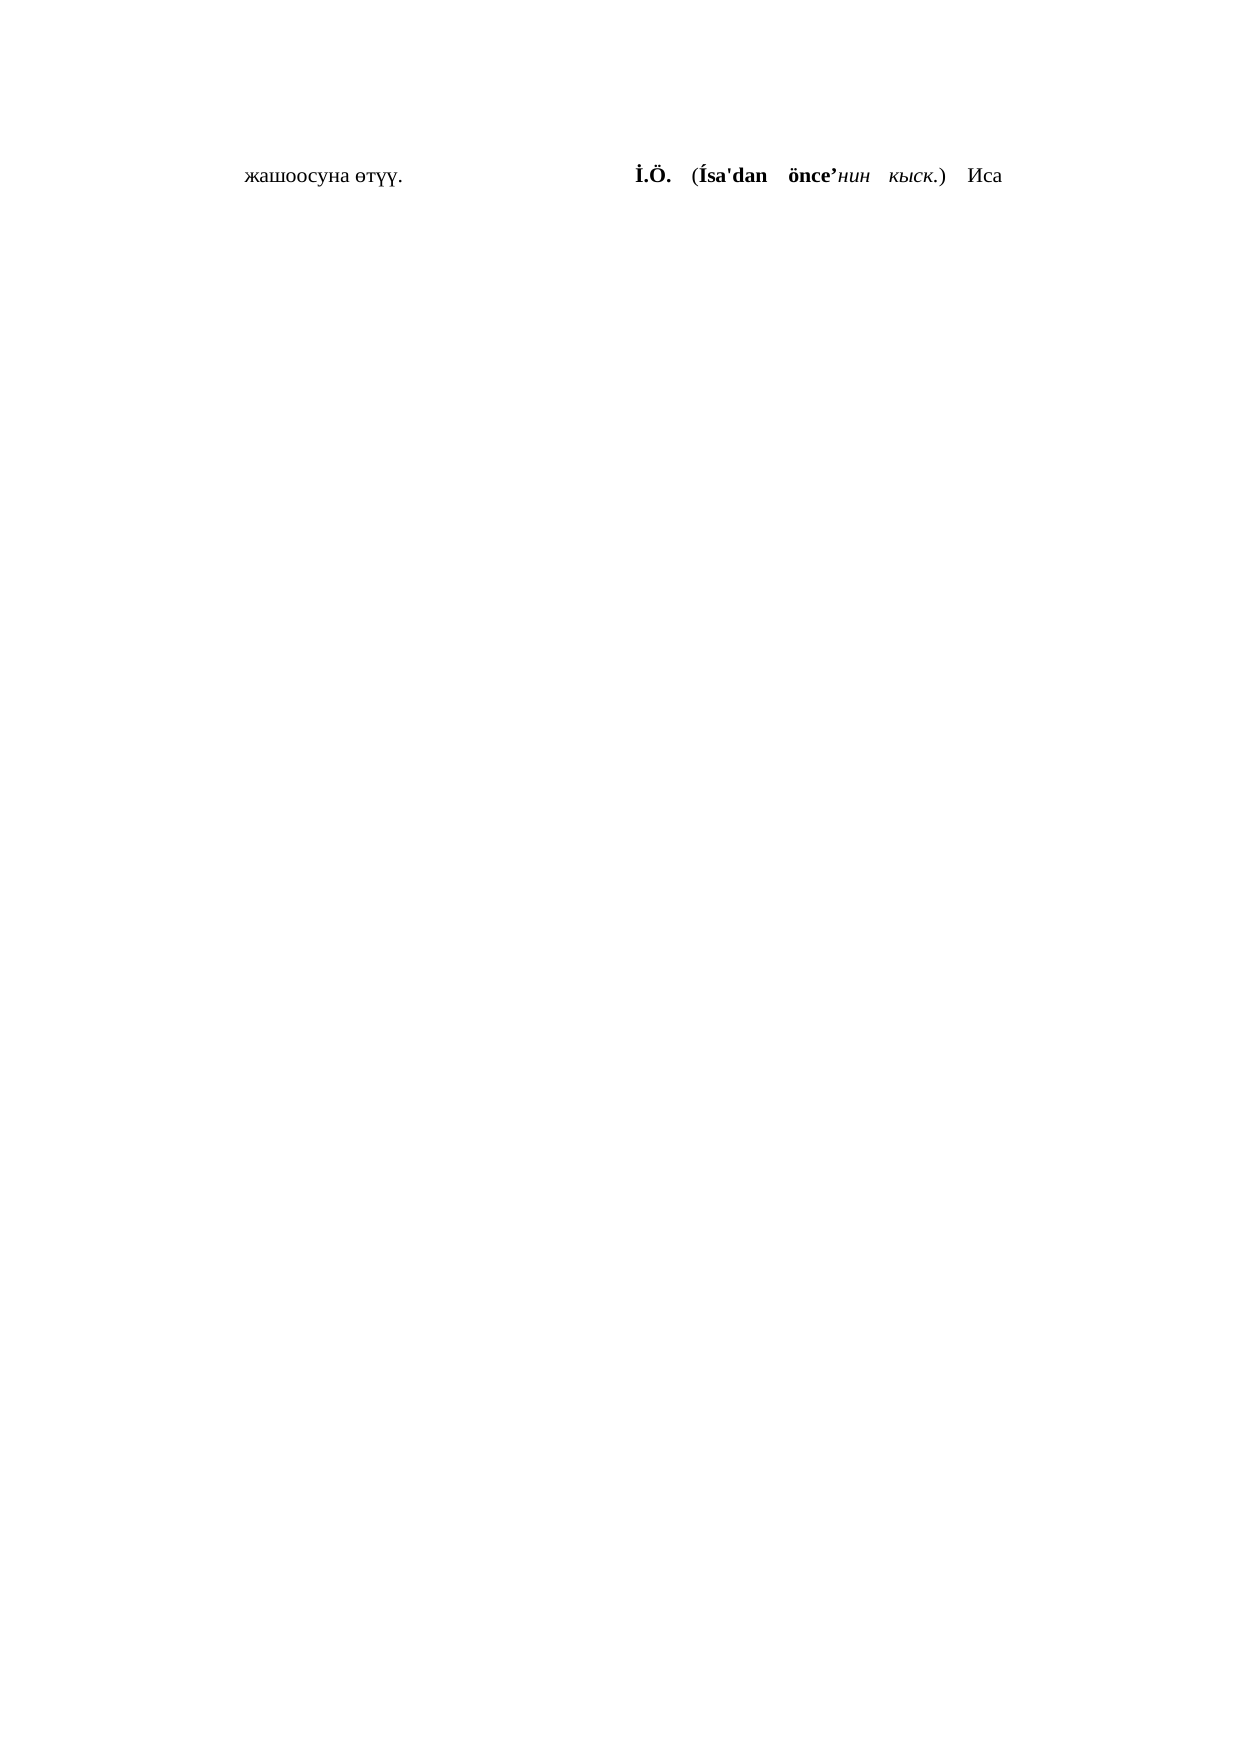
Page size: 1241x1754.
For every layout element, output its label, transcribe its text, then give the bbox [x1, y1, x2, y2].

text жашоосуна өтүү. [244, 164, 545, 187]
text İ.Ö. (Ísa'dan önce’нин кыск.) Иса [635, 164, 1065, 187]
